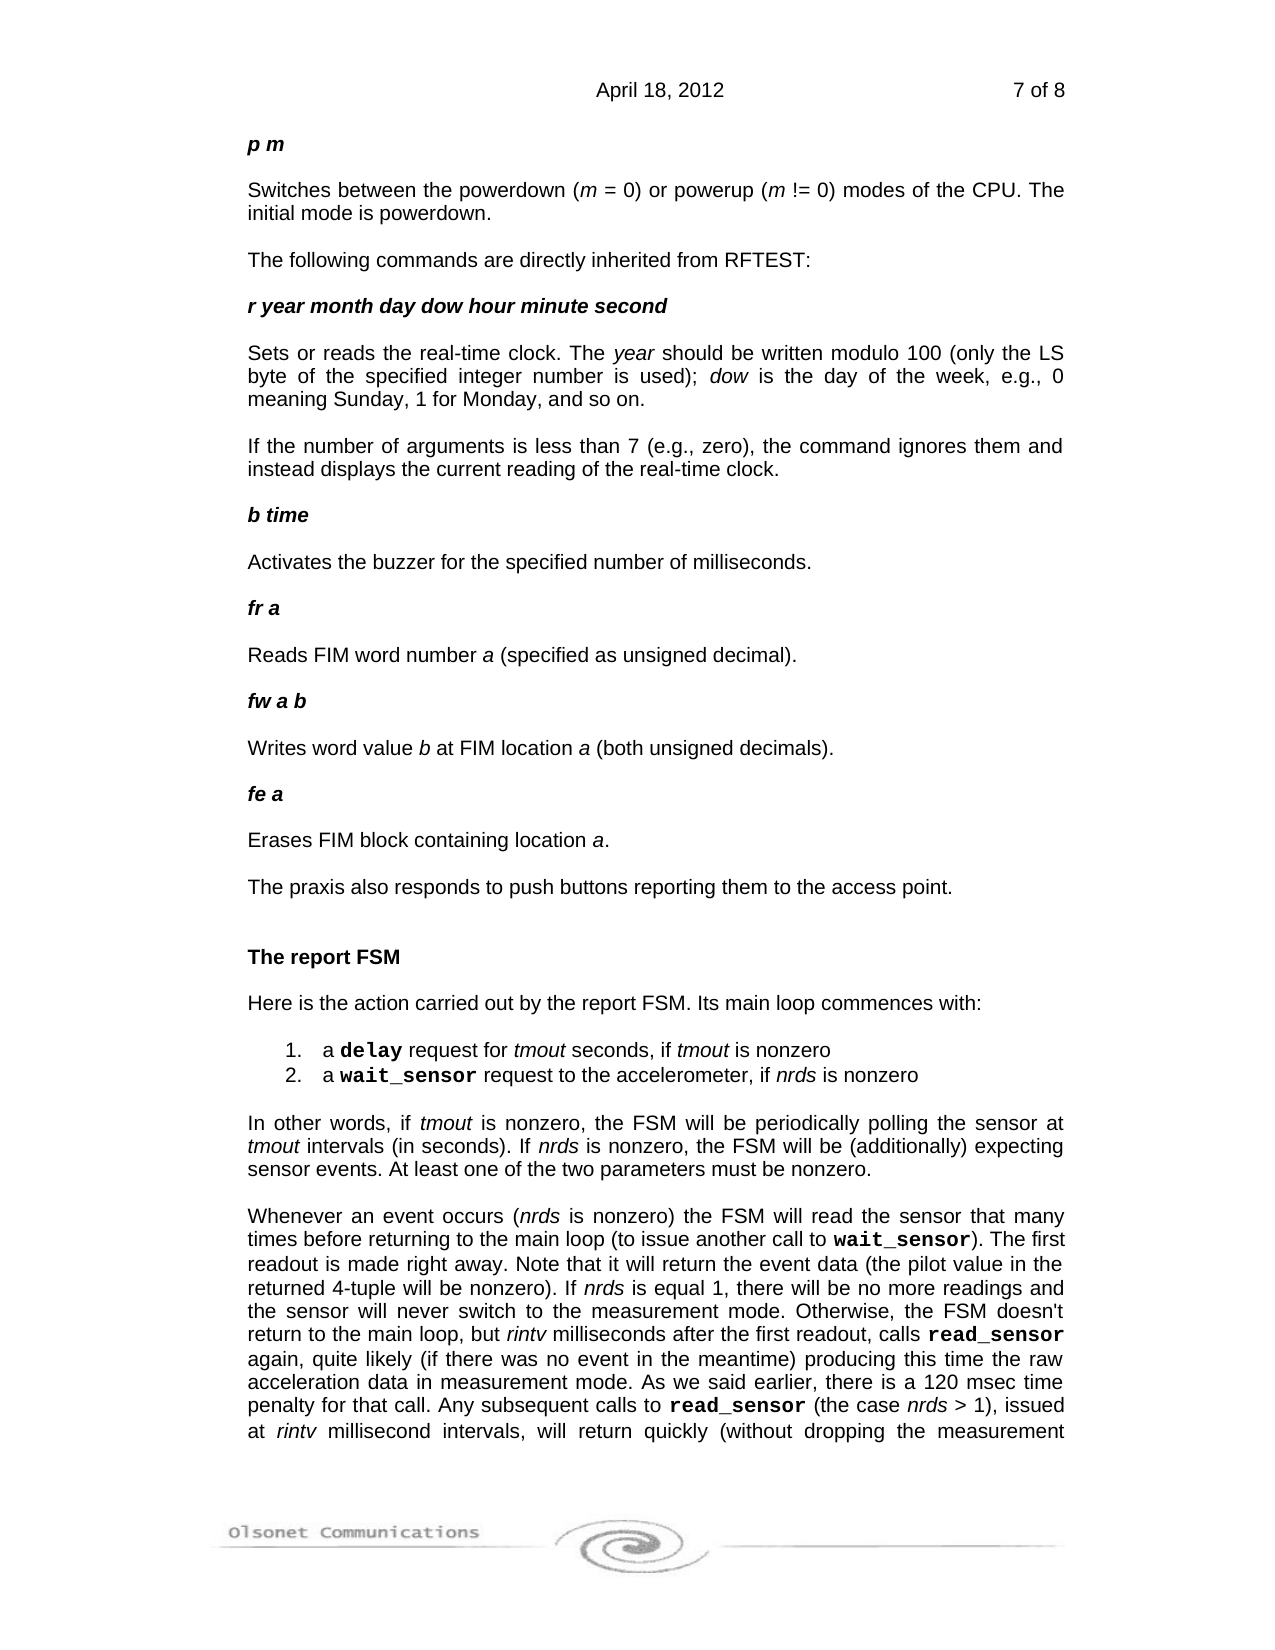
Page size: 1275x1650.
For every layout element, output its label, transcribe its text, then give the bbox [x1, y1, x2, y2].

text Whenever an event occurs (nrds is nonzero) the FSM will read the sensor that many times before returning to the main loop (to issue another call to wait_sensor). The first readout is made right away. Note that it will return the event data (the pilot value in the returned 4-tuple will be nonzero). If nrds is equal 1, there will be no more readings and the sensor will never switch to the measurement mode. Otherwise, the FSM doesn't return to the main loop, but rintv milliseconds after the first readout, calls read_sensor again, quite likely (if there was no event in the meantime) producing this time the raw acceleration data in measurement mode. As we said earlier, there is a 120 msec time penalty for that call. Any subsequent calls to read_sensor (the case nrds > 1), issued at rintv millisecond intervals, will return quickly (without dropping the measurement [247, 1204, 1065, 1442]
text In other words, if tmout is nonzero, the FSM will be periodically polling the sensor at tmout intervals (in seconds). If nrds is nonzero, the FSM will be (additionally) expecting sensor events. At least one of the two parameters must be nonzero. [247, 1112, 1065, 1181]
text The following commands are directly inherited from RFTEST: [247, 248, 1065, 272]
subtitle The report FSM [247, 945, 1065, 968]
text fw a b [247, 690, 1065, 713]
list a wait_sensor request to the accelerometer, if nrds is nonzero [285, 1063, 1065, 1088]
text fe a [247, 783, 1065, 806]
text Here is the action carried out by the report FSM. Its main loop commences with: [247, 992, 1065, 1015]
text Switches between the powerdown (m = 0) or powerup (m != 0) modes of the CPU. The initial mode is powerdown. [247, 179, 1065, 225]
text r year month day dow hour minute second [247, 295, 1065, 318]
text fr a [247, 597, 1065, 620]
text Reads FIM word number a (specified as unsigned decimal). [247, 643, 1065, 666]
text The praxis also responds to push buttons reporting them to the access point. [247, 876, 1065, 899]
text Writes word value b at FIM location a (both unsigned decimals). [247, 736, 1065, 759]
text If the number of arguments is less than 7 (e.g., zero), the command ignores them and instead displays the current reading of the real-time clock. [247, 434, 1065, 481]
text Erases FIM block containing location a. [247, 829, 1065, 852]
text Activates the buzzer for the specified number of milliseconds. [247, 550, 1065, 573]
text p m [247, 132, 1065, 155]
picture [210, 1504, 1065, 1596]
text Sets or reads the real-time clock. The year should be written modulo 100 (only the LS byte of the specified integer number is used); dow is the day of the week, e.g., 0 meaning Sunday, 1 for Monday, and so on. [247, 341, 1065, 411]
text b time [247, 504, 1065, 527]
list a delay request for tmout seconds, if tmout is nonzero [285, 1038, 1065, 1063]
